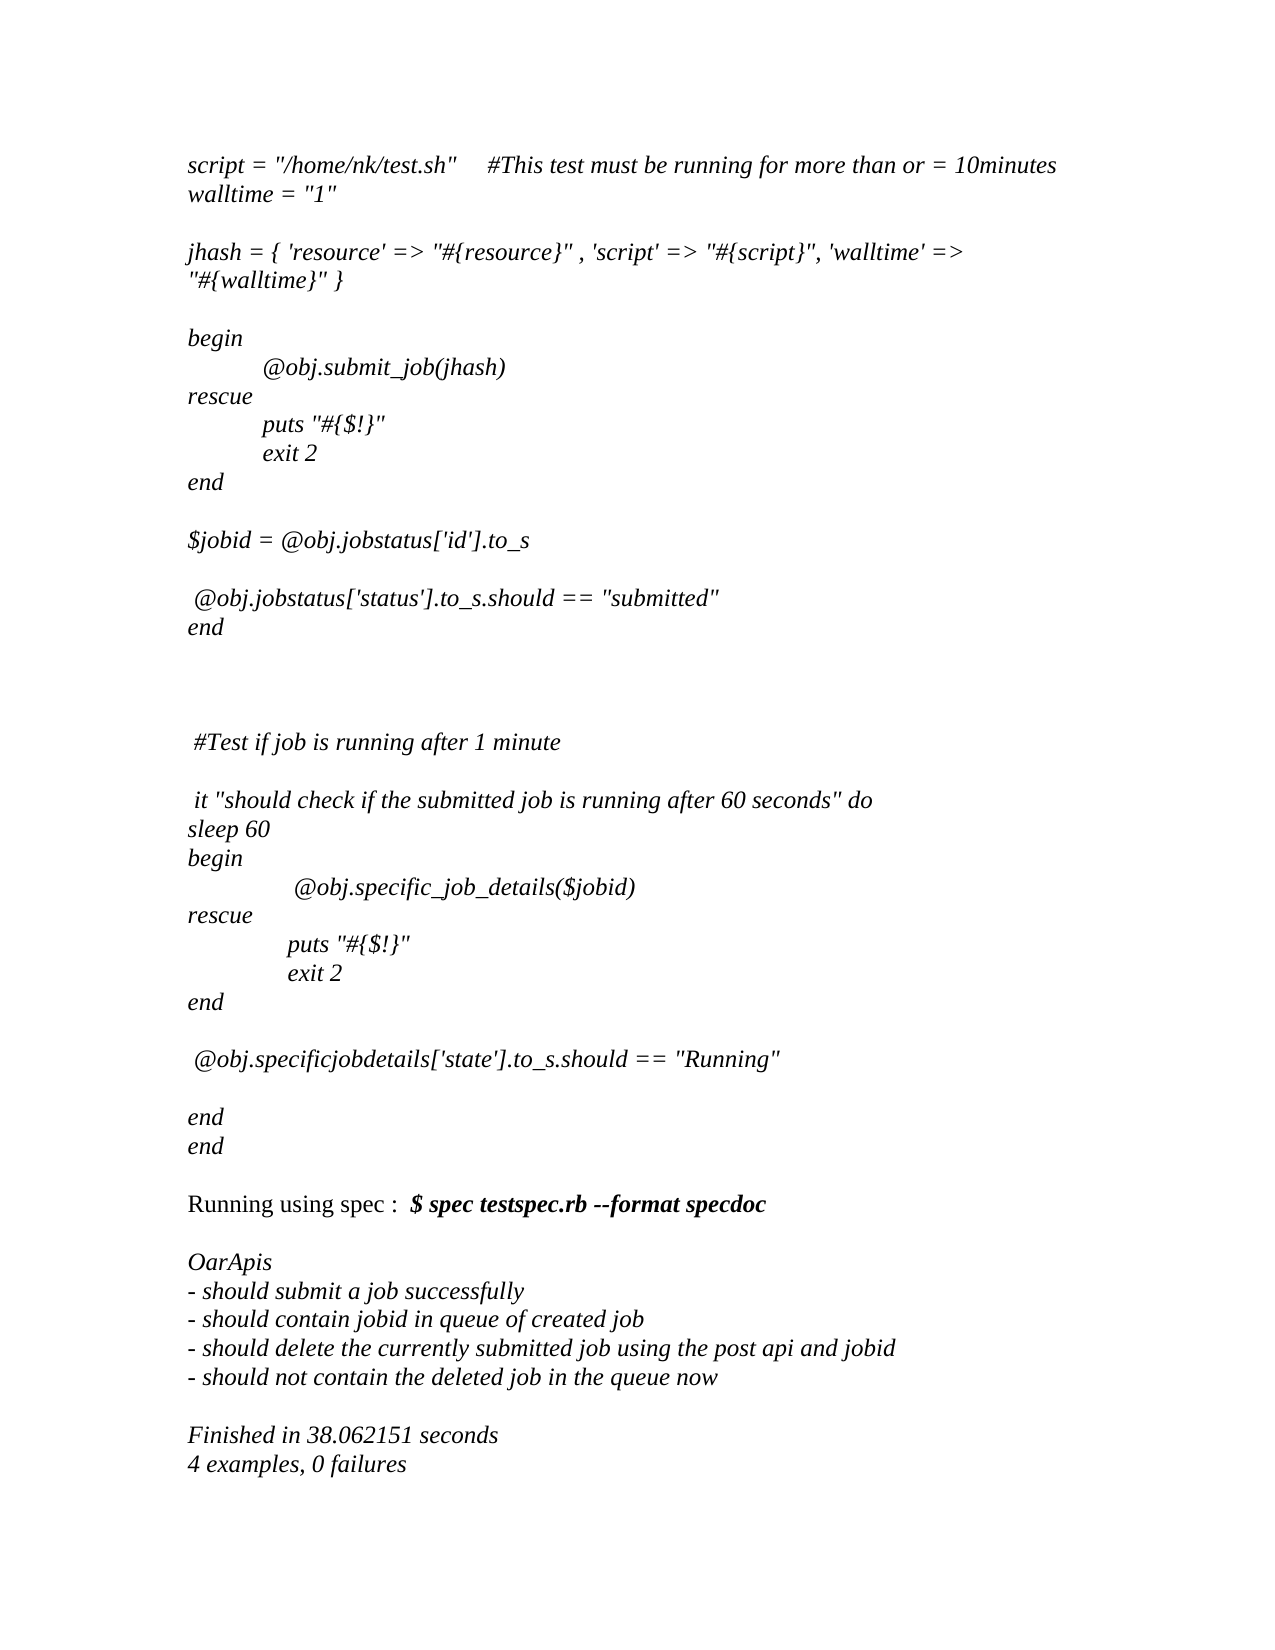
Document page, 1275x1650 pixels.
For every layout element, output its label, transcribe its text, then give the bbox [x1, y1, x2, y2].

text $jobid = @obj.jobstatus['id'].to_s [187, 525, 1087, 554]
text begin @obj.submit_job(jhash) rescue puts "#{$!}" exit 2 end [187, 323, 1087, 496]
text @obj.jobstatus['status'].to_s.should == "submitted" end [187, 583, 1087, 640]
text OarApis - should submit a job successfully - should contain jobid in queue of created job - should delete the currently submitted job using the post api and jobid - should not contain the deleted job in the queue now [187, 1247, 1087, 1391]
text @obj.specificjobdetails['state'].to_s.should == "Running" [187, 1044, 1087, 1073]
text Finished in 38.062151 seconds 4 examples, 0 failures [187, 1420, 1087, 1477]
text script = "/home/nk/test.sh" #This test must be running for more than or = 10minutes walltime = "1" [187, 150, 1087, 207]
text #Test if job is running after 1 minute [187, 727, 1087, 756]
text jhash = { 'resource' => "#{resource}" , 'script' => "#{script}", 'walltime' => "#{walltime}" } [187, 237, 1087, 294]
text it "should check if the submitted job is running after 60 seconds" do sleep 60 begin @obj.specific_job_details($jobid) rescue puts "#{$!}" exit 2 end [187, 785, 1087, 1015]
text Running using spec : $ spec testspec.rb --format specdoc [187, 1189, 1087, 1218]
text end end [187, 1102, 1087, 1160]
